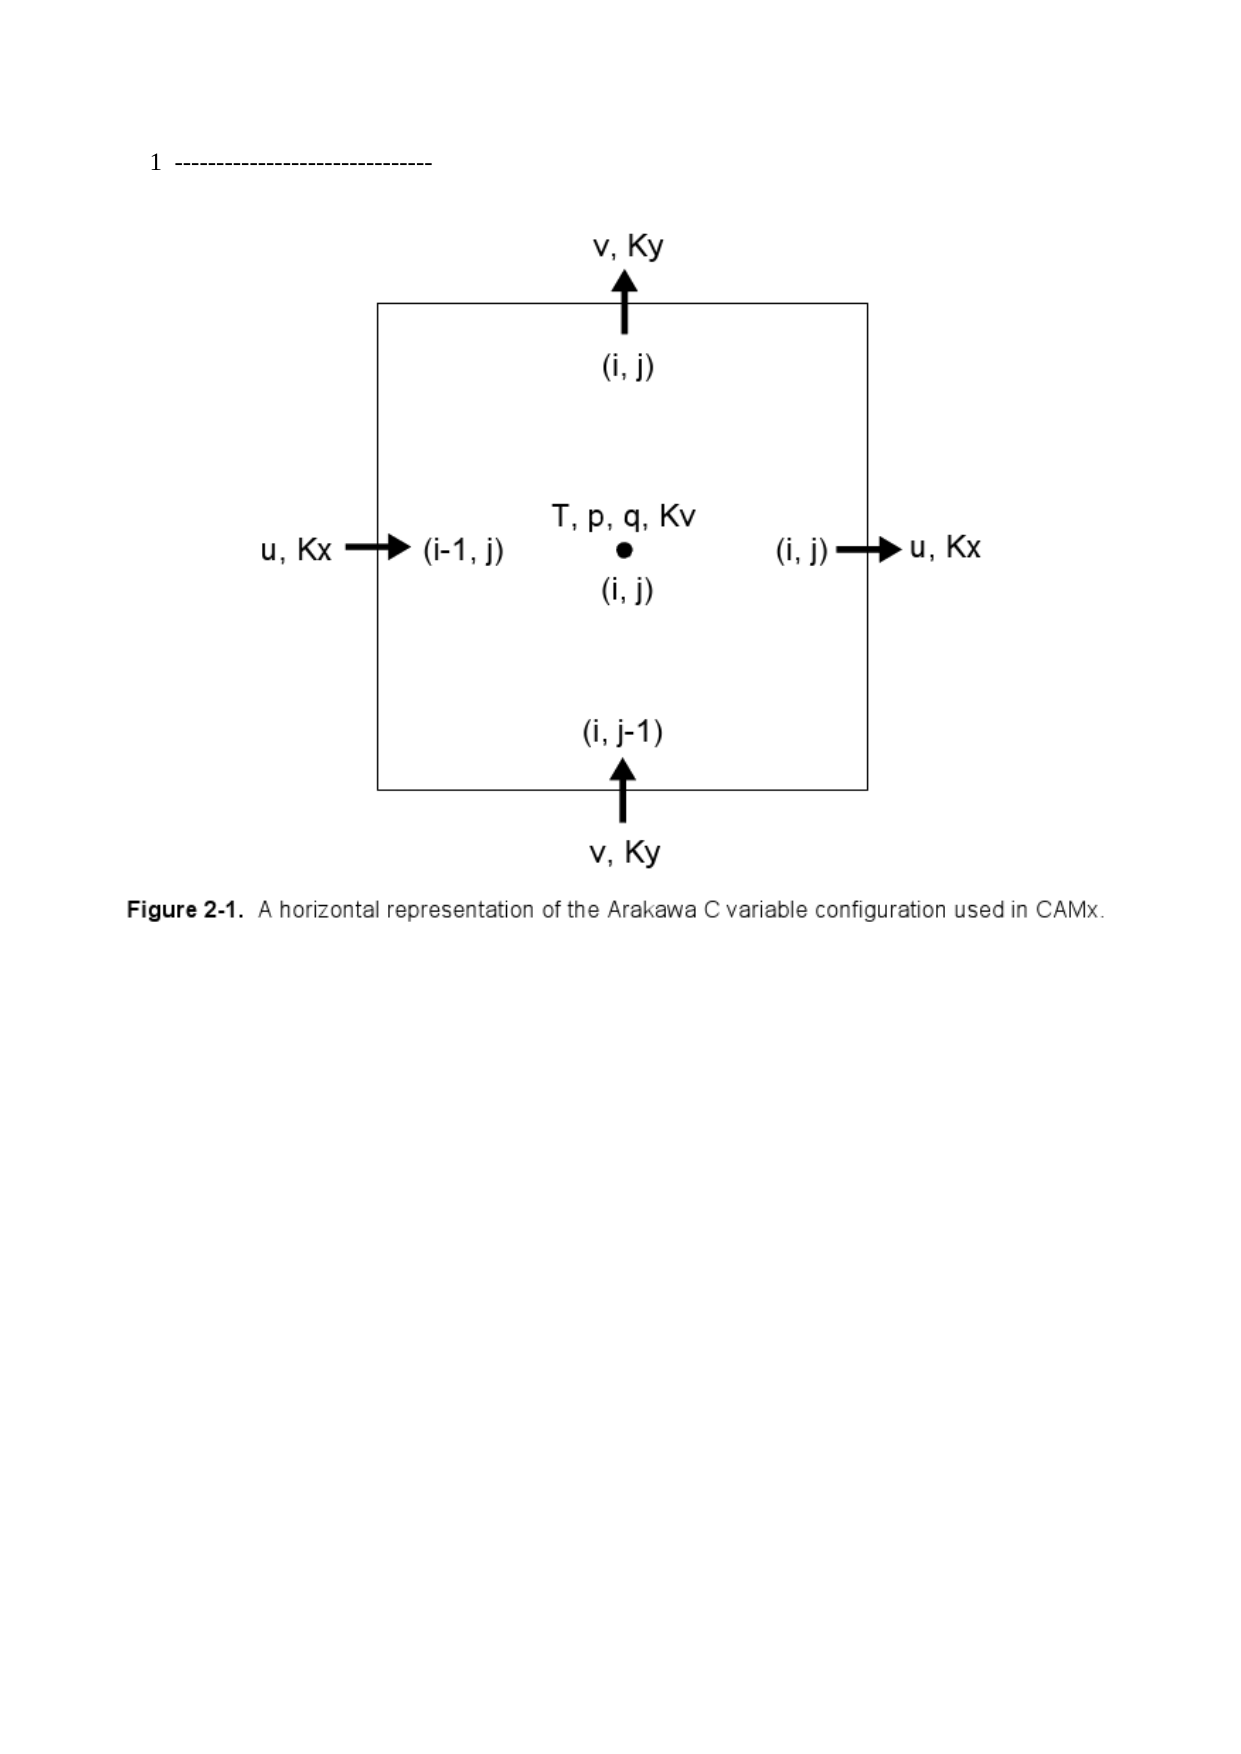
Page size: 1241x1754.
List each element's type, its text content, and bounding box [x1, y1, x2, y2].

picture [118, 196, 1122, 936]
text 1 ------------------------------- [118, 147, 1122, 176]
